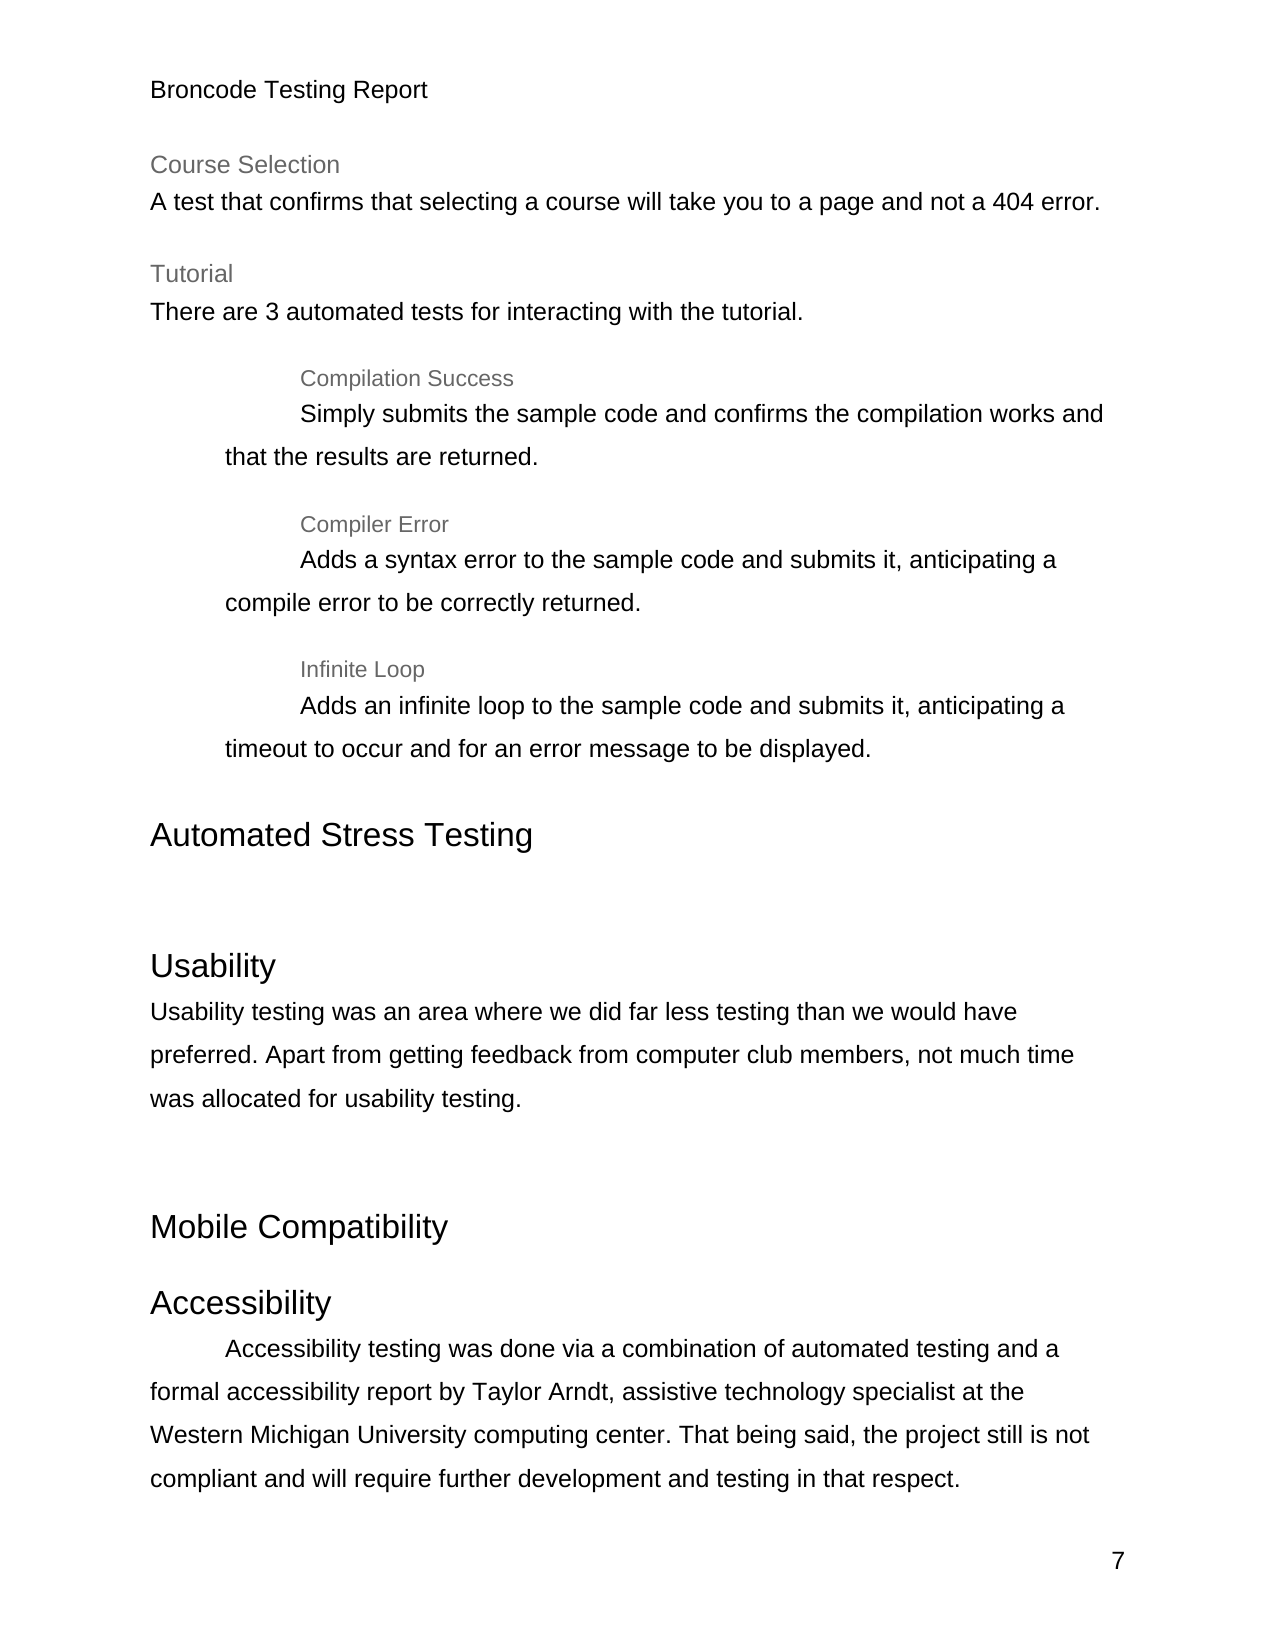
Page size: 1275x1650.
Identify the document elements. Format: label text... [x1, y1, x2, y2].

subtitle Accessibility [150, 1283, 1125, 1322]
subtitle Compilation Success [225, 364, 1125, 391]
text There are 3 automated tests for interacting with the tutorial. [150, 296, 1125, 325]
subtitle Mobile Compatibility [150, 1207, 1125, 1246]
subtitle Infinite Loop [225, 656, 1125, 683]
subtitle Course Selection [150, 150, 1125, 179]
subtitle Usability [150, 946, 1125, 985]
text Usability testing was an area where we did far less testing than we would have preferred. Apart from getting feedback from computer club members, not much time was allocated for usability testing. [150, 997, 1125, 1112]
text Adds an infinite loop to the sample code and submits it, anticipating a timeout to occur and for an error message to be displayed. [225, 691, 1125, 763]
subtitle Tutorial [150, 259, 1125, 288]
text Accessibility testing was done via a combination of automated testing and a formal accessibility report by Taylor Arndt, assistive technology specialist at the Western Michigan University computing center. That being said, the project still is not compliant and will require further development and testing in that respect. [150, 1334, 1125, 1492]
text Simply submits the sample code and confirms the compilation works and that the results are returned. [225, 399, 1125, 471]
text A test that confirms that selecting a course will take you to a page and not a 404 error. [150, 187, 1125, 216]
text Adds a syntax error to the sample code and submits it, anticipating a compile error to be correctly returned. [225, 545, 1125, 617]
subtitle Automated Stress Testing [150, 815, 1125, 853]
subtitle Compiler Error [225, 511, 1125, 537]
